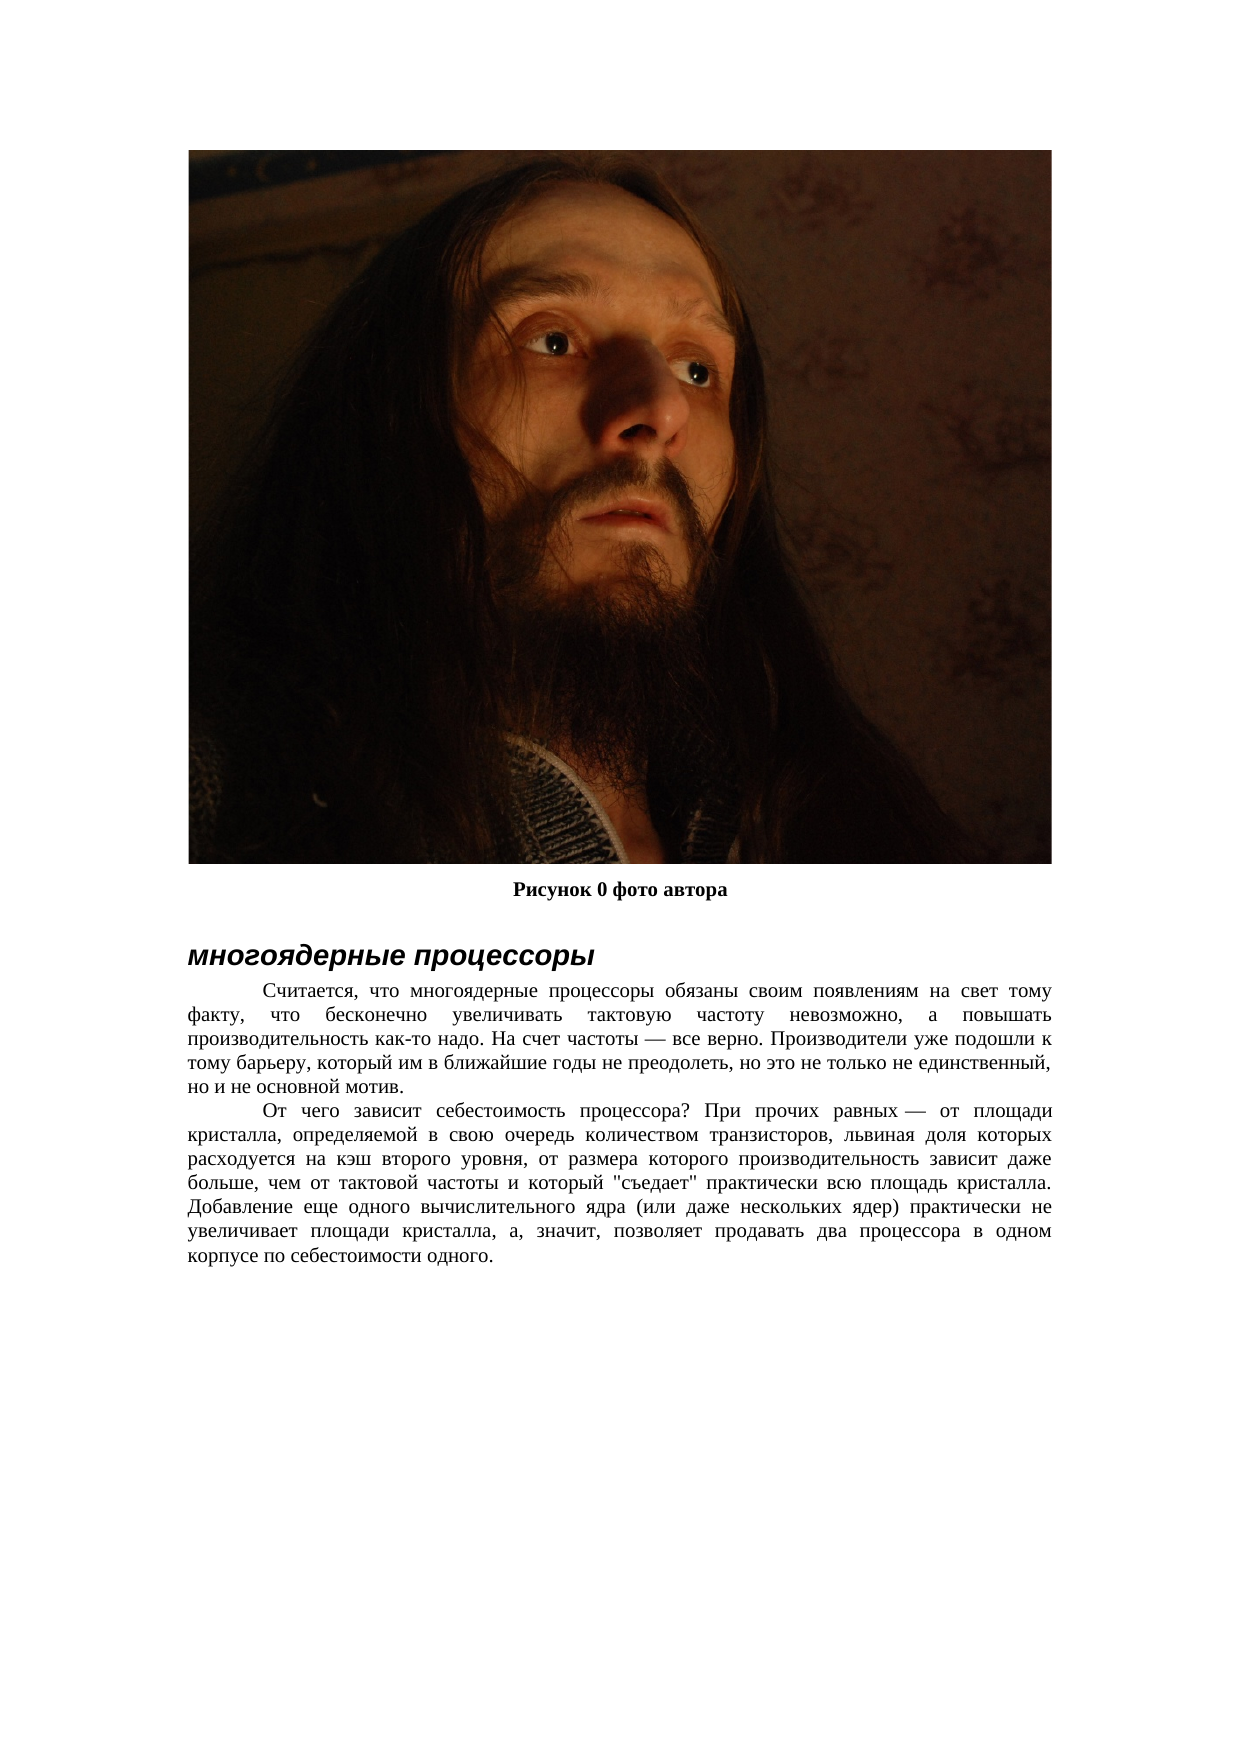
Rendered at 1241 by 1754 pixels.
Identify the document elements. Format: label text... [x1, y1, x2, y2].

picture [188, 150, 1052, 864]
text От чего зависит себестоимость процессора? При прочих равных — от площади кристалла, определяемой в свою очередь количеством транзисторов, львиная доля которых расходуется на кэш второго уровня, от размера которого производительность зависит даже больше, чем от тактовой частоты и который "съедает" практически всю площадь кристалла. Добавление еще одного вычислительного ядра (или даже нескольких ядер) практически не увеличивает площади кристалла, а, значит, позволяет продавать два процессора в одном корпусе по себестоимости одного. [187, 1098, 1053, 1267]
subtitle многоядерные процессоры [187, 938, 1053, 972]
text Рисунок 0 фото автора [187, 876, 1053, 901]
text Считается, что многоядерные процессоры обязаны своим появлениям на свет тому факту, что бесконечно увеличивать тактовую частоту невозможно, а повышать производительность как-то надо. На счет частоты — все верно. Производители уже подошли к тому барьеру, который им в ближайшие годы не преодолеть, но это не только не единственный, но и не основной мотив. [187, 978, 1053, 1098]
